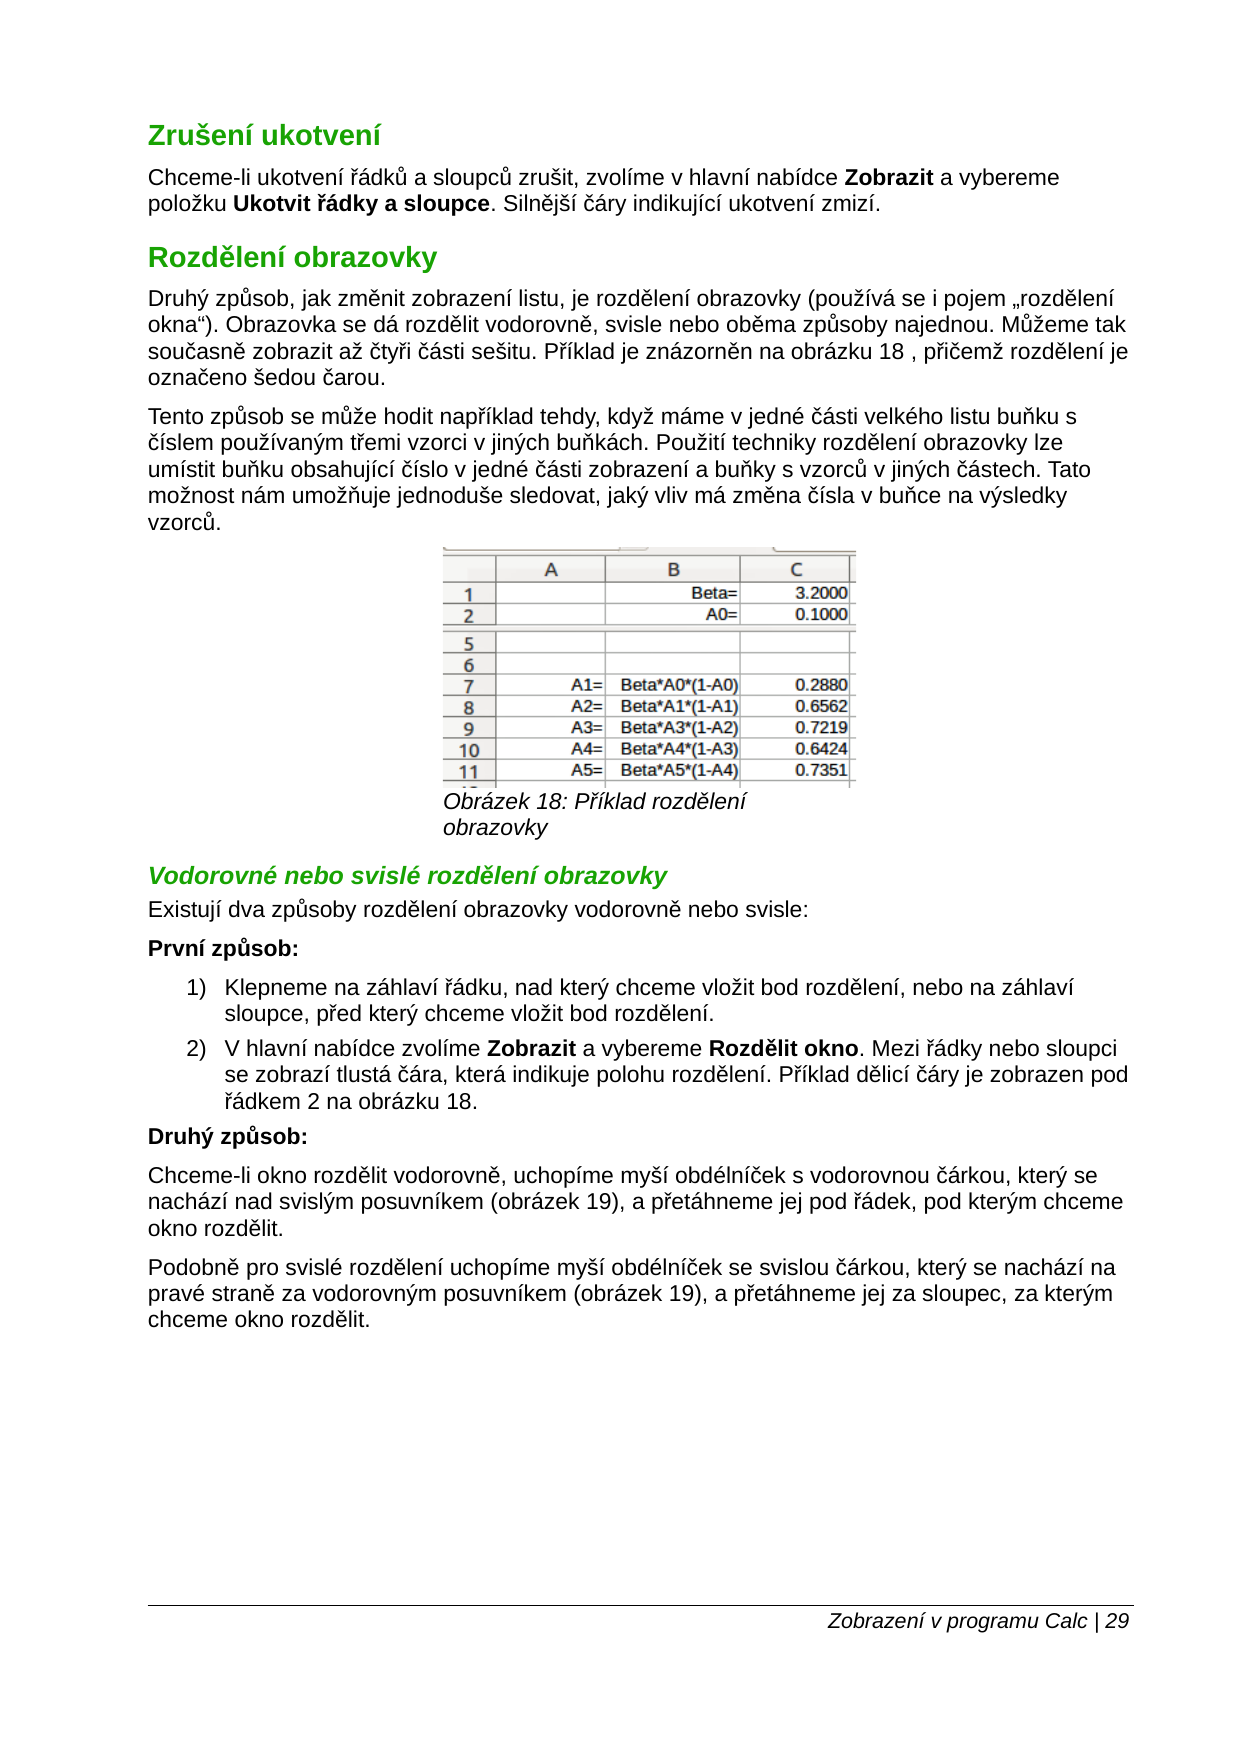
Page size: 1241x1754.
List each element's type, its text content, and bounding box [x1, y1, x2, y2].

text Podobně pro svislé rozdělení uchopíme myší obdélníček se svislou čárkou, který se nachází na pravé straně za vodorovným posuvníkem (obrázek 19), a přetáhneme jej za sloupec, za kterým chceme okno rozdělit. [148, 1253, 1134, 1332]
text Existují dva způsoby rozdělení obrazovky vodorovně nebo svisle: [148, 896, 1134, 922]
text Chceme-li ukotvení řádků a sloupců zrušit, zvolíme v hlavní nabídce Zobrazit a vybereme položku Ukotvit řádky a sloupce. Silnější čáry indikující ukotvení zmizí. [148, 163, 1134, 216]
picture [442, 547, 857, 788]
subtitle Vodorovné nebo svislé rozdělení obrazovky [148, 861, 1134, 890]
text Chceme-li okno rozdělit vodorovně, uchopíme myší obdélníček s vodorovnou čárkou, který se nachází nad svislým posuvníkem (obrázek 19), a přetáhneme jej pod řádek, pod kterým chceme okno rozdělit. [148, 1162, 1134, 1241]
subtitle Zrušení ukotvení [148, 118, 1134, 152]
text Obrázek 18: Příklad rozdělení obrazovky [443, 788, 856, 841]
list Klepneme na záhlaví řádku, nad který chceme vložit bod rozdělení, nebo na záhlaví sloupce, před který chceme vložit bod rozdělení. [207, 973, 1134, 1026]
text Tento způsob se může hodit například tehdy, když máme v jedné části velkého listu buňku s číslem používaným třemi vzorci v jiných buňkách. Použití techniky rozdělení obrazovky lze umístit buňku obsahující číslo v jedné části zobrazení a buňky s vzorců v jiných částech. Tato možnost nám umožňuje jednoduše sledovat, jaký vliv má změna čísla v buňce na výsledky vzorců. [148, 403, 1134, 535]
text První způsob: [148, 935, 1134, 961]
text Druhý způsob, jak změnit zobrazení listu, je rozdělení obrazovky (používá se i pojem „rozdělení okna“). Obrazovka se dá rozdělit vodorovně, svisle nebo oběma způsoby najednou. Můžeme tak současně zobrazit až čtyři části sešitu. Příklad je znázorněn na obrázku 18 , přičemž rozdělení je označeno šedou čarou. [148, 285, 1134, 391]
subtitle Rozdělení obrazovky [148, 240, 1134, 273]
text Druhý způsob: [148, 1123, 1134, 1149]
list V hlavní nabídce zvolíme Zobrazit a vybereme Rozdělit okno. Mezi řádky nebo sloupci se zobrazí tlustá čára, která indikuje polohu rozdělení. Příklad dělicí čáry je zobrazen pod řádkem 2 na obrázku 18. [207, 1035, 1134, 1114]
